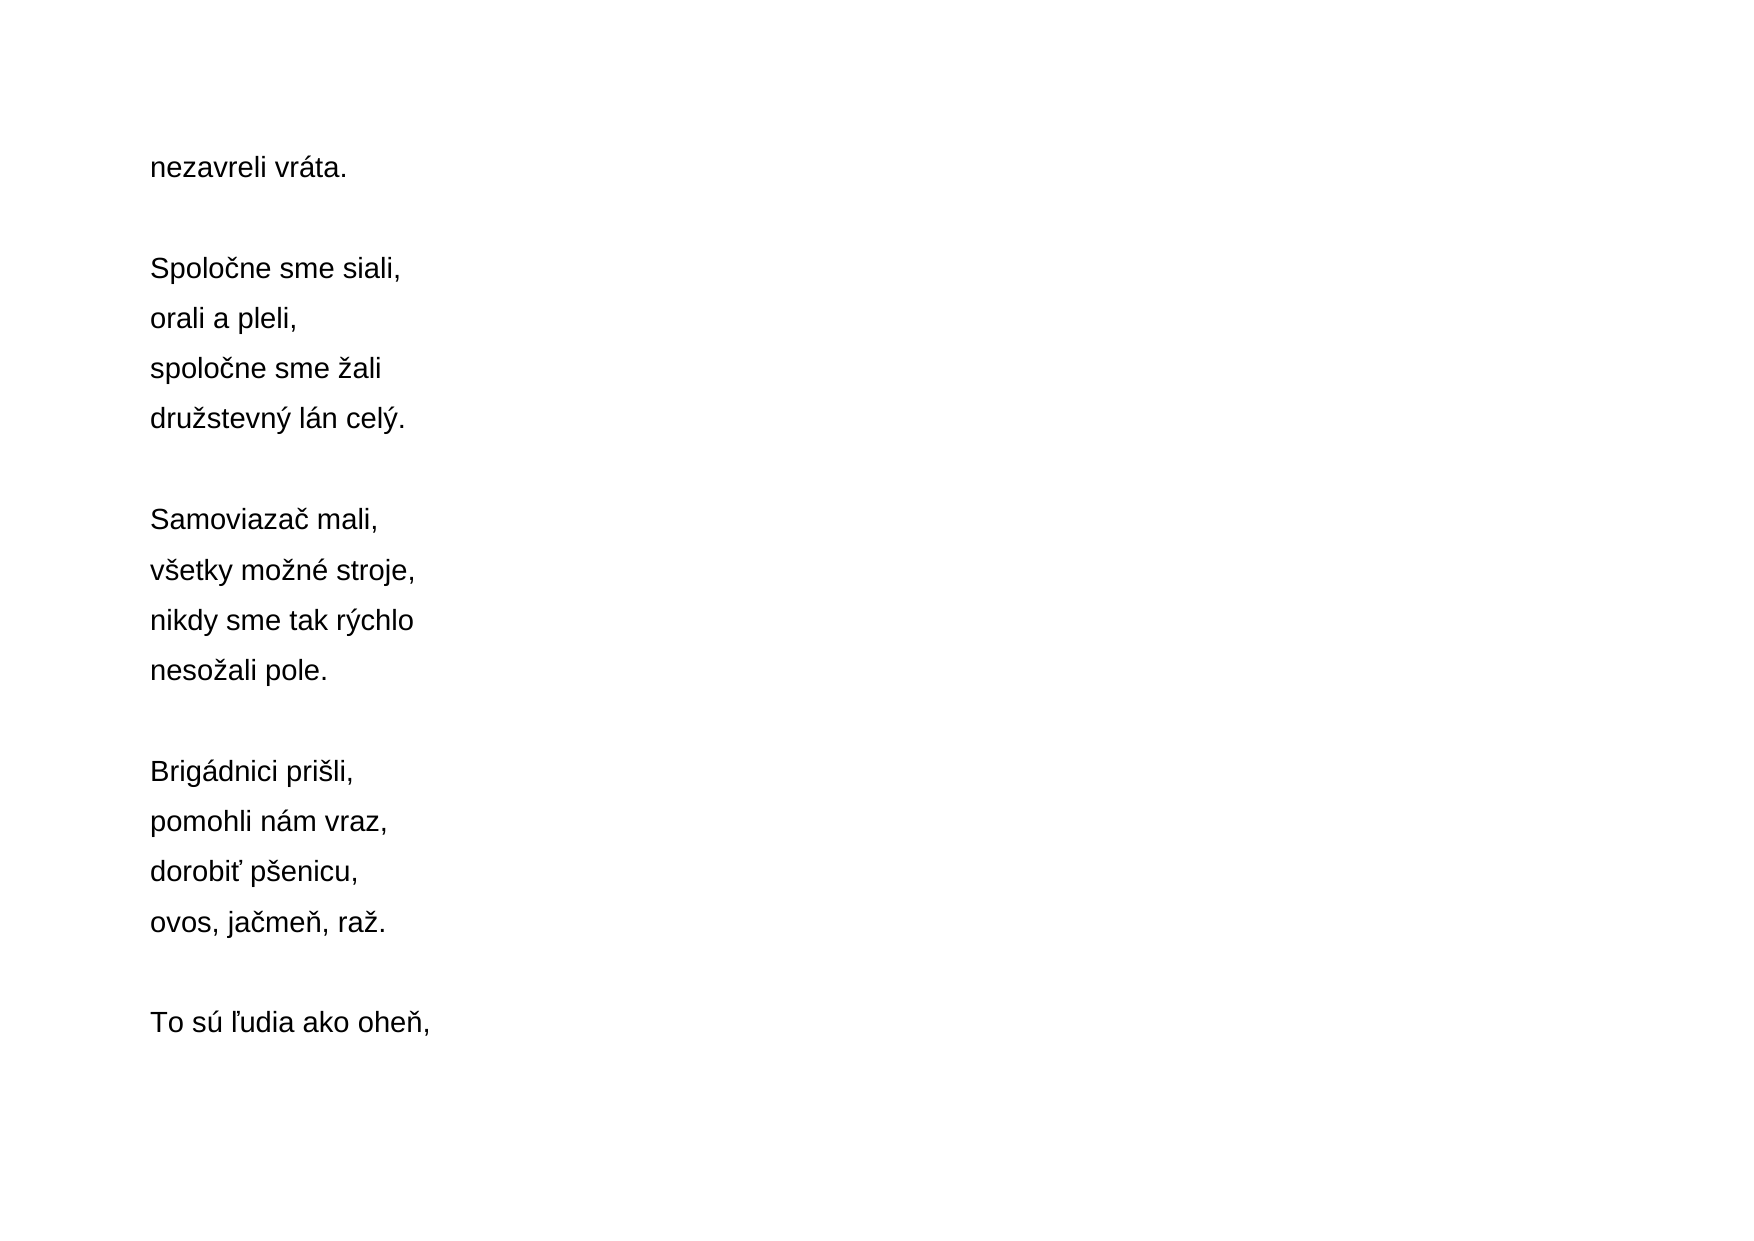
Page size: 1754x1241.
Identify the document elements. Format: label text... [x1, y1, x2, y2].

text Spoločne sme siali, [150, 251, 1242, 284]
text družstevný lán celý. [150, 402, 1242, 435]
text dorobiť pšenicu, [150, 854, 1242, 888]
text Brigádnici prišli, [150, 754, 1242, 787]
text ovos, jačmeň, raž. [150, 905, 1242, 938]
text orali a pleli, [150, 301, 1242, 334]
text To sú ľudia ako oheň, [150, 1005, 1242, 1039]
text spoločne sme žali [150, 351, 1242, 385]
text Samoviazač mali, [150, 502, 1242, 536]
text všetky možné stroje, [150, 552, 1242, 586]
text nikdy sme tak rýchlo [150, 603, 1242, 636]
text nezavreli vráta. [150, 150, 1242, 183]
text pomohli nám vraz, [150, 804, 1242, 838]
text nesožali pole. [150, 653, 1242, 687]
